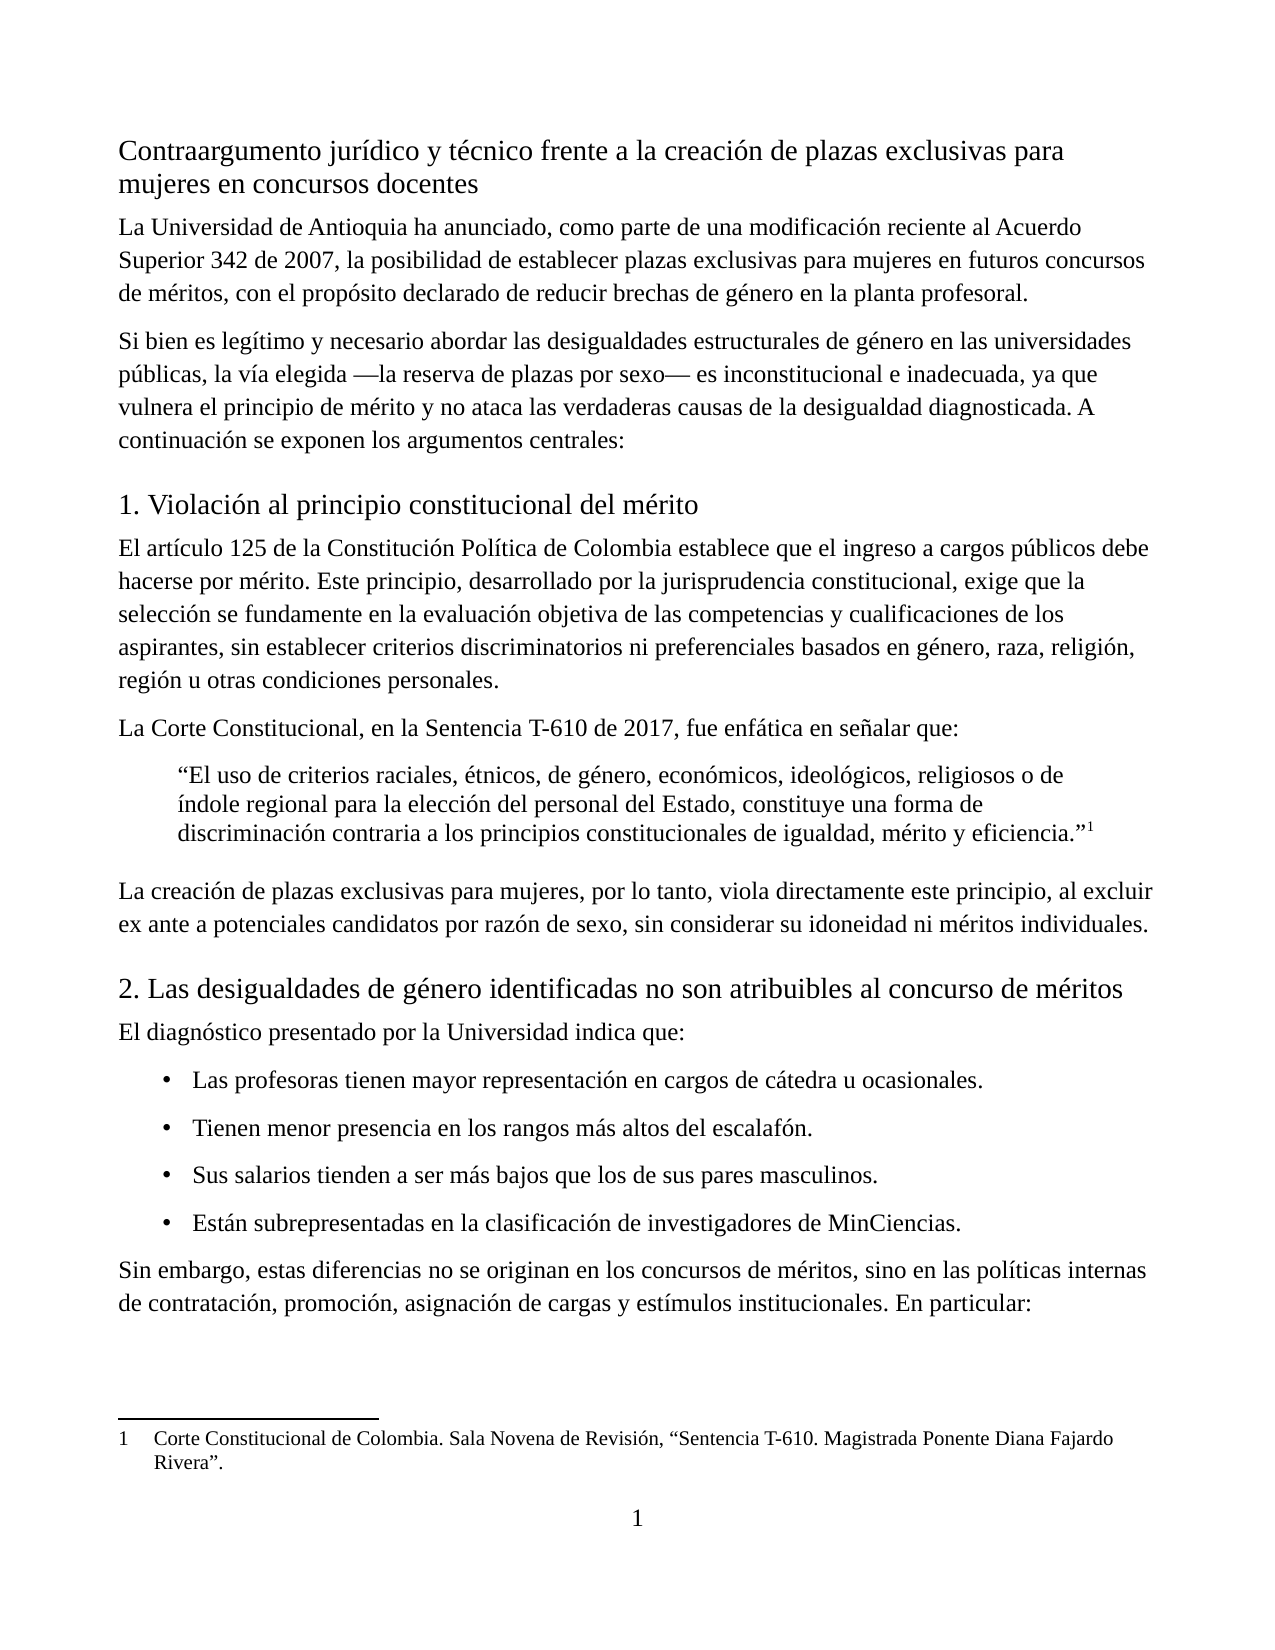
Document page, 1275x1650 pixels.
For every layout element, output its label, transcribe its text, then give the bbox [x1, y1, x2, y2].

subtitle Contraargumento jurídico y técnico frente a la creación de plazas exclusivas para mujeres en concursos docentes [118, 133, 1157, 200]
text La Corte Constitucional, en la Sentencia T-610 de 2017, fue enfática en señalar que: [118, 713, 1157, 742]
text La creación de plazas exclusivas para mujeres, por lo tanto, viola directamente este principio, al excluir ex ante a potenciales candidatos por razón de sexo, sin considerar su idoneidad ni méritos individuales. [118, 876, 1157, 938]
list Sus salarios tienden a ser más bajos que los de sus pares masculinos. [162, 1160, 1157, 1189]
text “El uso de criterios raciales, étnicos, de género, económicos, ideológicos, religiosos o de índole regional para la elección del personal del Estado, constituye una forma de discriminación contraria a los principios constitucionales de igualdad, mérito y eficiencia.” [177, 761, 1098, 847]
list Están subrepresentadas en la clasificación de investigadores de MinCiencias. [162, 1208, 1157, 1237]
text El diagnóstico presentado por la Universidad indica que: [118, 1017, 1157, 1046]
subtitle 2. Las desigualdades de género identificadas no son atribuibles al concurso de méritos [118, 971, 1157, 1005]
text Corte Constitucional de Colombia. Sala Novena de Revisión, “Sentencia T-610. Magistrada Ponente Diana Fajardo Rivera”. [118, 1426, 1157, 1474]
text Sin embargo, estas diferencias no se originan en los concursos de méritos, sino en las políticas internas de contratación, promoción, asignación de cargas y estímulos institucionales. En particular: [118, 1256, 1157, 1317]
text El artículo 125 de la Constitución Política de Colombia establece que el ingreso a cargos públicos debe hacerse por mérito. Este principio, desarrollado por la jurisprudencia constitucional, exige que la selección se fundamente en la evaluación objetiva de las competencias y cualificaciones de los aspirantes, sin establecer criterios discriminatorios ni preferenciales basados en género, raza, religión, región u otras condiciones personales. [118, 533, 1157, 694]
subtitle 1. Violación al principio constitucional del mérito [118, 487, 1157, 521]
list Las profesoras tienen mayor representación en cargos de cátedra u ocasionales. [162, 1065, 1157, 1094]
text La Universidad de Antioquia ha anunciado, como parte de una modificación reciente al Acuerdo Superior 342 de 2007, la posibilidad de establecer plazas exclusivas para mujeres en futuros concursos de méritos, con el propósito declarado de reducir brechas de género en la planta profesoral. [118, 212, 1157, 307]
text Si bien es legítimo y necesario abordar las desigualdades estructurales de género en las universidades públicas, la vía elegida —la reserva de plazas por sexo— es inconstitucional e inadecuada, ya que vulnera el principio de mérito y no ataca las verdaderas causas de la desigualdad diagnosticada. A continuación se exponen los argumentos centrales: [118, 326, 1157, 454]
list Tienen menor presencia en los rangos más altos del escalafón. [162, 1113, 1157, 1141]
